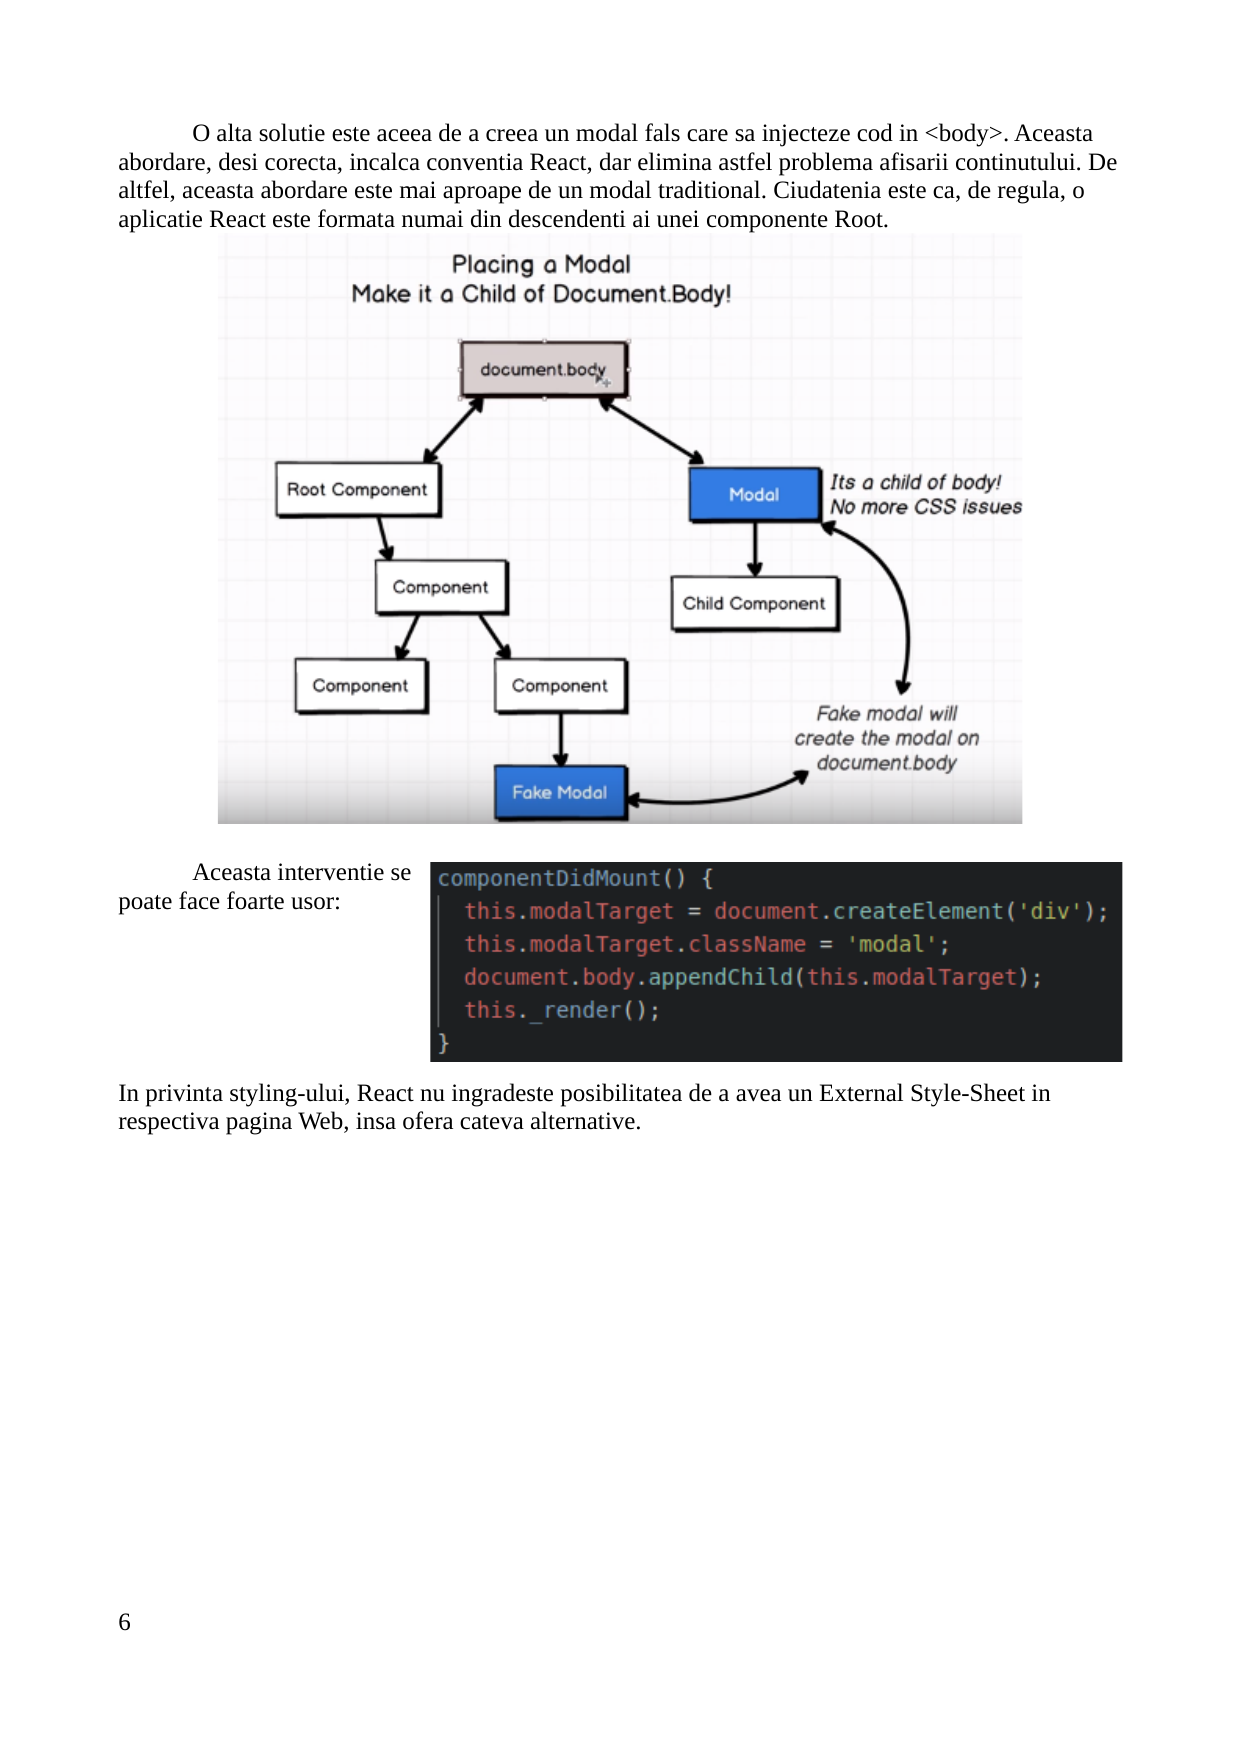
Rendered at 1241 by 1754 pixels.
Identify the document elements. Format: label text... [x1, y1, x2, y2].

picture [430, 862, 1123, 1062]
picture [217, 233, 1023, 824]
text Aceasta interventie se poate face foarte usor: [118, 857, 1122, 915]
text In privinta styling-ului, React nu ingradeste posibilitatea de a avea un External Style-Sheet in respectiva pagina Web, insa ofera cateva alternative. [118, 1078, 1122, 1135]
text O alta solutie este aceea de a creea un modal fals care sa injecteze cod in <body>. Aceasta abordare, desi corecta, incalca conventia React, dar elimina astfel problema afisarii continutului. De altfel, aceasta abordare este mai aproape de un modal traditional. Ciudatenia este ca, de regula, o aplicatie React este formata numai din descendenti ai unei componente Root. [118, 118, 1122, 233]
